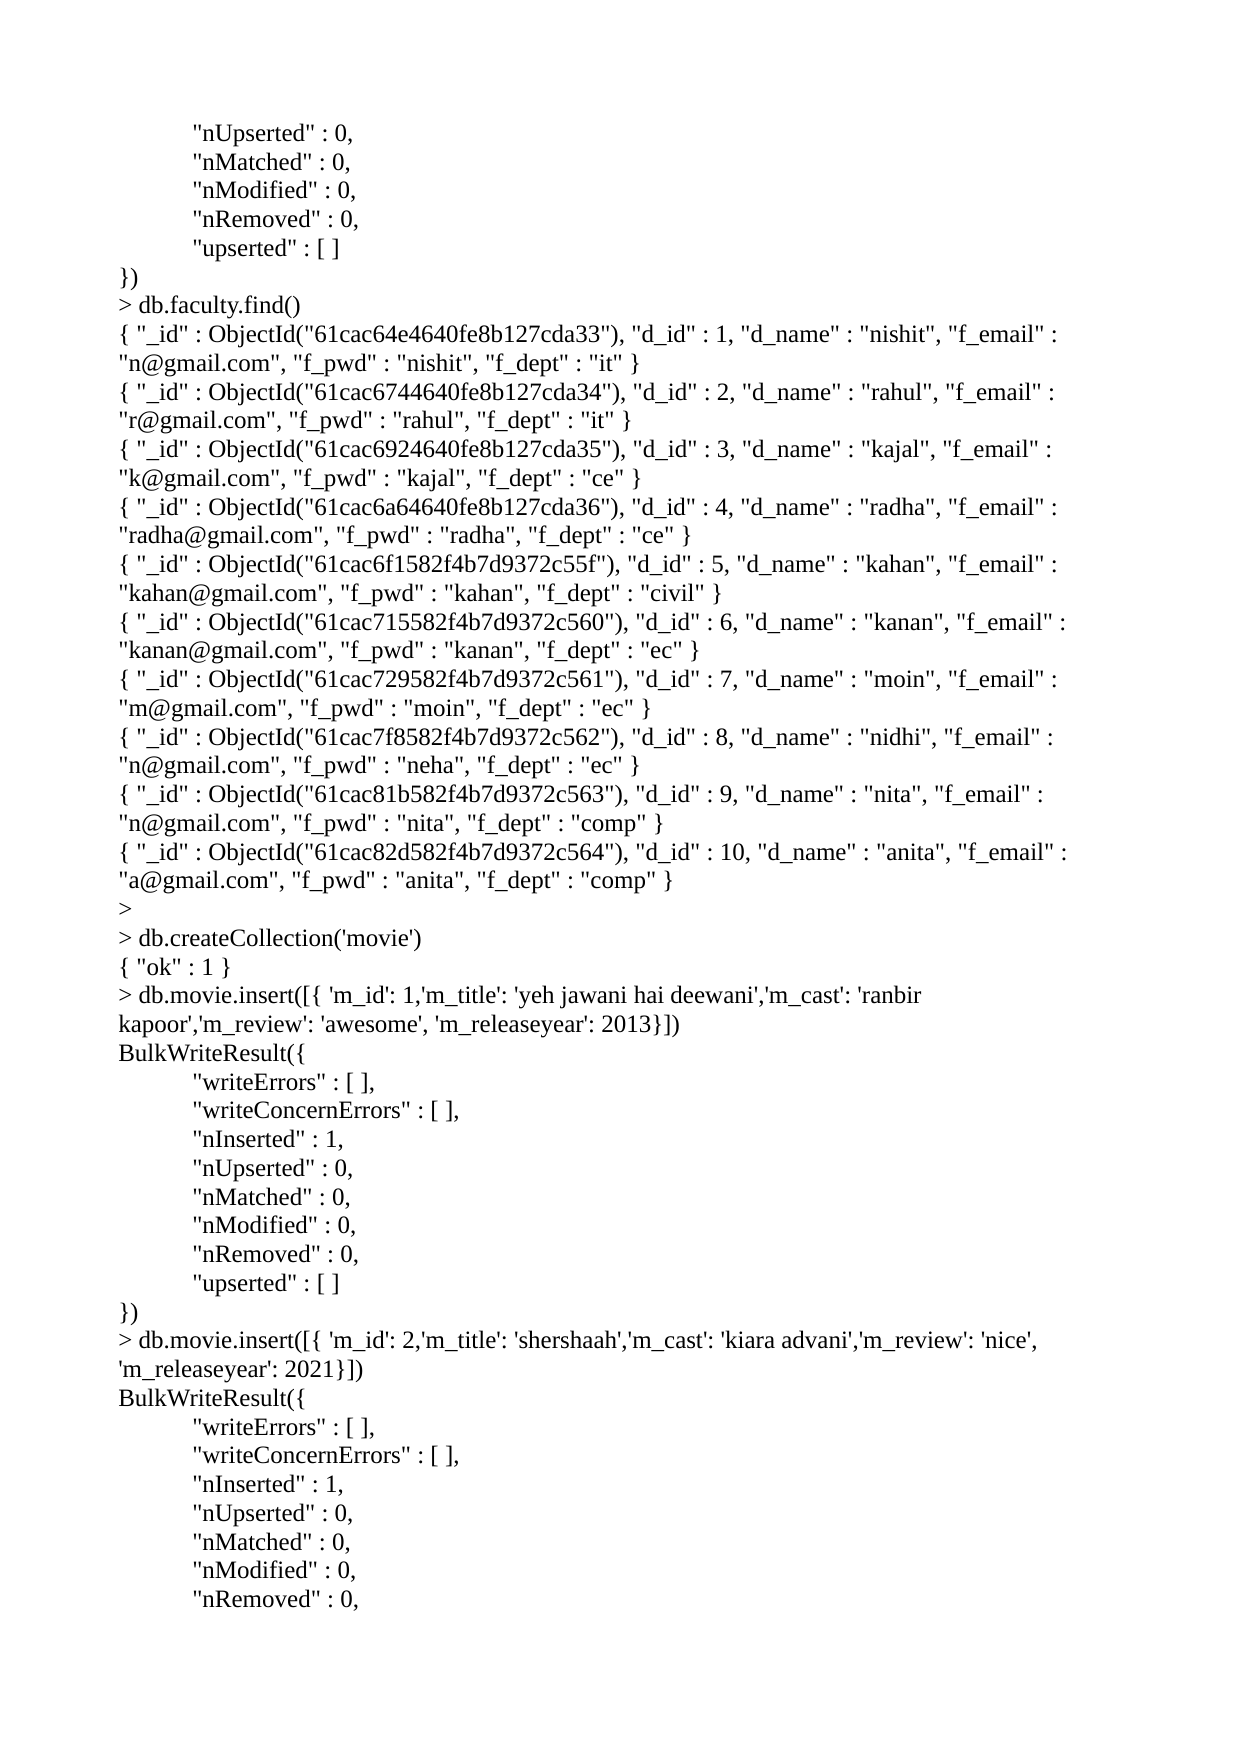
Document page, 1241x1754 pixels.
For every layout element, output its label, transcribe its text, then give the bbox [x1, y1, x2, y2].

text "nModified" : 0, [118, 1211, 1122, 1239]
text "nRemoved" : 0, [118, 204, 1122, 233]
text "nUpserted" : 0, [118, 1153, 1122, 1182]
text "writeErrors" : [ ], [118, 1067, 1122, 1096]
text { "ok" : 1 } [118, 952, 1122, 981]
text BulkWriteResult({ [118, 1038, 1122, 1067]
text "writeConcernErrors" : [ ], [118, 1441, 1122, 1469]
text "nRemoved" : 0, [118, 1239, 1122, 1268]
text > db.movie.insert([{ 'm_id': 1,'m_title': 'yeh jawani hai deewani','m_cast': 'ranbir kapoor','m_review': 'awesome', 'm_releaseyear': 2013}]) [118, 981, 1122, 1038]
text "upserted" : [ ] [118, 233, 1122, 262]
text }) [118, 1297, 1122, 1326]
text > db.faculty.find() [118, 291, 1122, 319]
text { "_id" : ObjectId("61cac7f8582f4b7d9372c562"), "d_id" : 8, "d_name" : "nidhi", "f_email" : "n@gmail.com", "f_pwd" : "neha", "f_dept" : "ec" } [118, 722, 1122, 779]
text "nMatched" : 0, [118, 147, 1122, 176]
text "nModified" : 0, [118, 176, 1122, 204]
text "upserted" : [ ] [118, 1268, 1122, 1297]
text { "_id" : ObjectId("61cac729582f4b7d9372c561"), "d_id" : 7, "d_name" : "moin", "f_email" : "m@gmail.com", "f_pwd" : "moin", "f_dept" : "ec" } [118, 664, 1122, 722]
text > db.createCollection('movie') [118, 923, 1122, 952]
text { "_id" : ObjectId("61cac6924640fe8b127cda35"), "d_id" : 3, "d_name" : "kajal", "f_email" : "k@gmail.com", "f_pwd" : "kajal", "f_dept" : "ce" } [118, 434, 1122, 492]
text { "_id" : ObjectId("61cac82d582f4b7d9372c564"), "d_id" : 10, "d_name" : "anita", "f_email" : "a@gmail.com", "f_pwd" : "anita", "f_dept" : "comp" } [118, 837, 1122, 894]
text { "_id" : ObjectId("61cac6744640fe8b127cda34"), "d_id" : 2, "d_name" : "rahul", "f_email" : "r@gmail.com", "f_pwd" : "rahul", "f_dept" : "it" } [118, 377, 1122, 434]
text "nMatched" : 0, [118, 1527, 1122, 1556]
text > db.movie.insert([{ 'm_id': 2,'m_title': 'shershaah','m_cast': 'kiara advani','m_review': 'nice', 'm_releaseyear': 2021}]) [118, 1326, 1122, 1383]
text "nMatched" : 0, [118, 1182, 1122, 1211]
text { "_id" : ObjectId("61cac6a64640fe8b127cda36"), "d_id" : 4, "d_name" : "radha", "f_email" : "radha@gmail.com", "f_pwd" : "radha", "f_dept" : "ce" } [118, 492, 1122, 549]
text "nInserted" : 1, [118, 1124, 1122, 1153]
text BulkWriteResult({ [118, 1383, 1122, 1412]
text { "_id" : ObjectId("61cac64e4640fe8b127cda33"), "d_id" : 1, "d_name" : "nishit", "f_email" : "n@gmail.com", "f_pwd" : "nishit", "f_dept" : "it" } [118, 319, 1122, 377]
text "writeErrors" : [ ], [118, 1412, 1122, 1441]
text "nInserted" : 1, [118, 1469, 1122, 1498]
text > [118, 894, 1122, 923]
text "writeConcernErrors" : [ ], [118, 1096, 1122, 1124]
text "nUpserted" : 0, [118, 118, 1122, 147]
text }) [118, 262, 1122, 291]
text { "_id" : ObjectId("61cac81b582f4b7d9372c563"), "d_id" : 9, "d_name" : "nita", "f_email" : "n@gmail.com", "f_pwd" : "nita", "f_dept" : "comp" } [118, 779, 1122, 837]
text { "_id" : ObjectId("61cac715582f4b7d9372c560"), "d_id" : 6, "d_name" : "kanan", "f_email" : "kanan@gmail.com", "f_pwd" : "kanan", "f_dept" : "ec" } [118, 607, 1122, 664]
text { "_id" : ObjectId("61cac6f1582f4b7d9372c55f"), "d_id" : 5, "d_name" : "kahan", "f_email" : "kahan@gmail.com", "f_pwd" : "kahan", "f_dept" : "civil" } [118, 549, 1122, 607]
text "nRemoved" : 0, [118, 1584, 1122, 1613]
text "nUpserted" : 0, [118, 1498, 1122, 1527]
text "nModified" : 0, [118, 1556, 1122, 1584]
